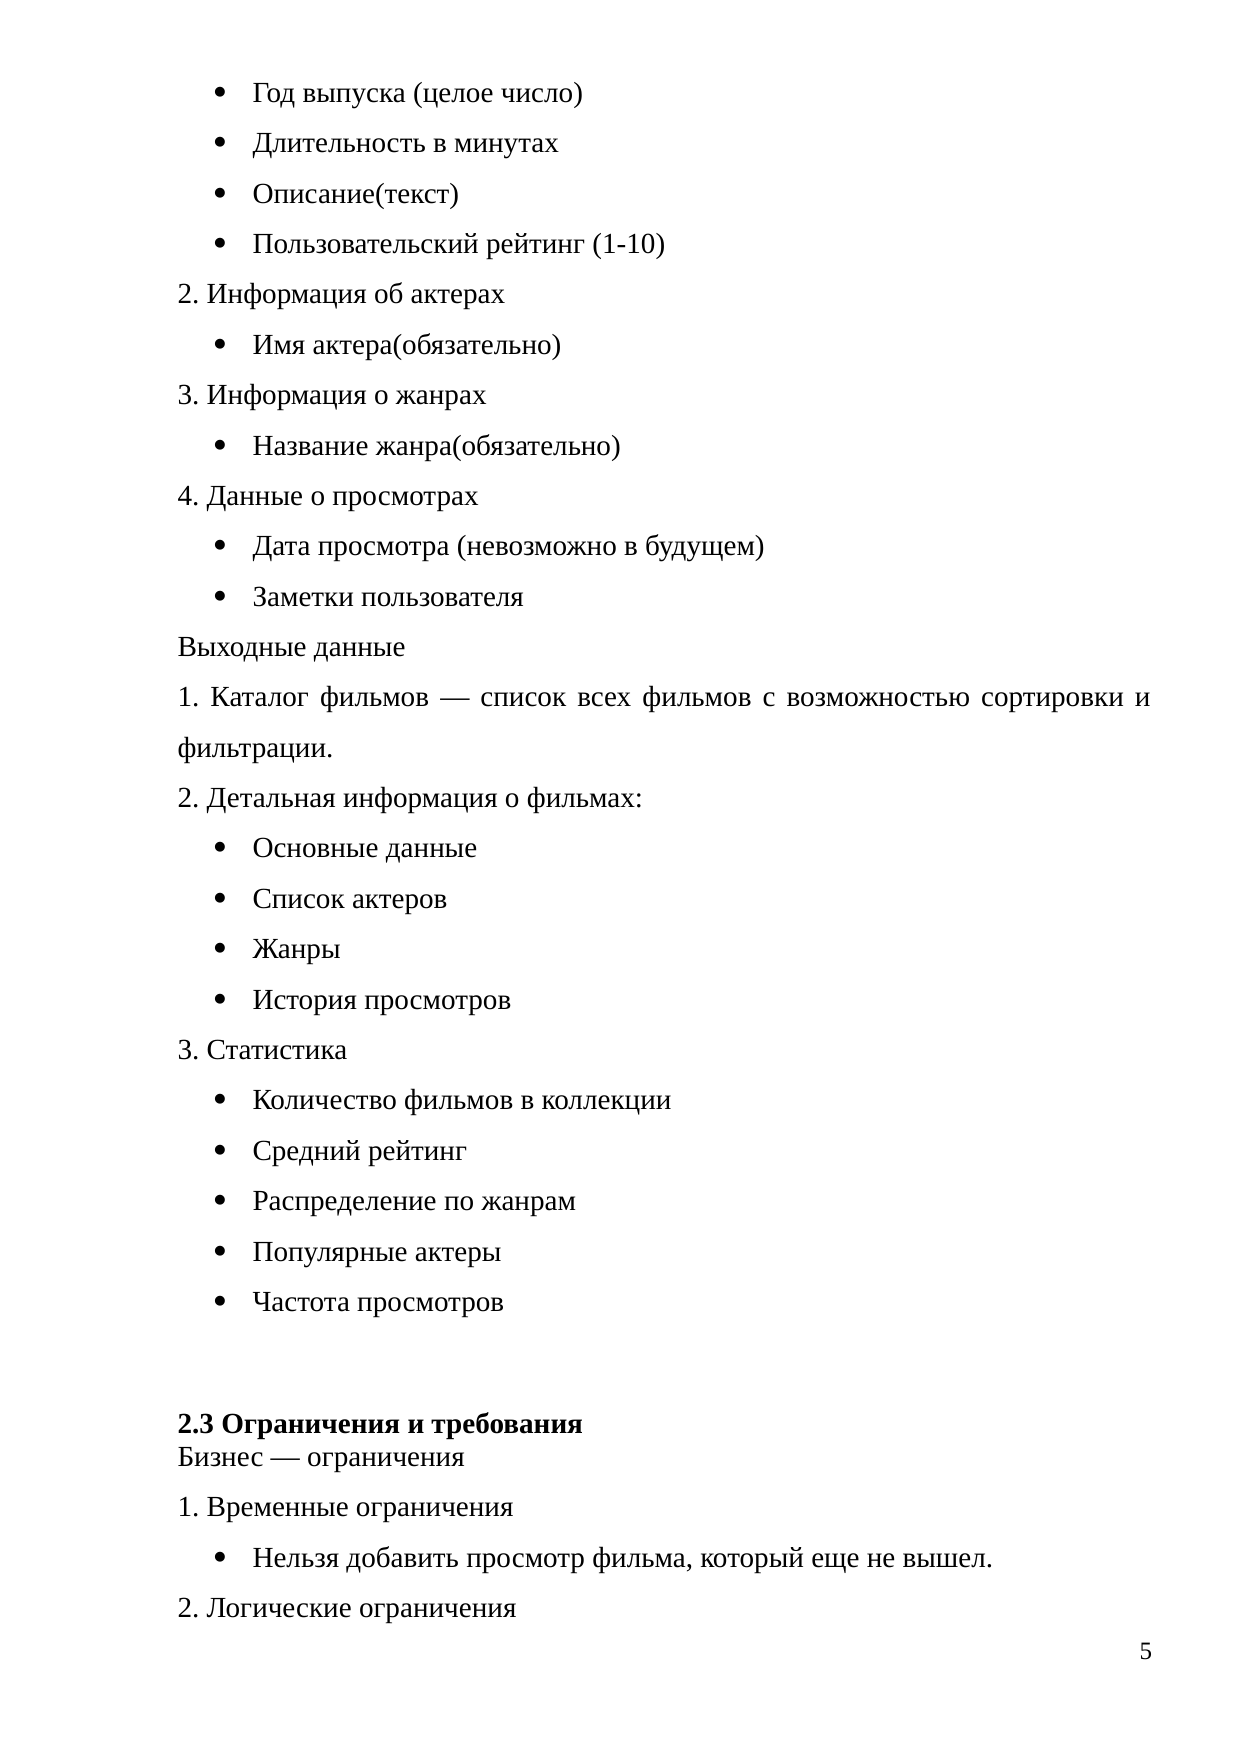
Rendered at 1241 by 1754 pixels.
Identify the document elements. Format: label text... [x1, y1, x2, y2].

text 2. Информация об актерах [177, 277, 1152, 310]
text 3. Информация о жанрах [177, 377, 1152, 411]
list История просмотров [215, 982, 1152, 1015]
list Имя актера(обязательно) [215, 327, 1152, 361]
list Жанры [215, 931, 1152, 965]
list Год выпуска (целое число) [215, 75, 1152, 109]
text 1. Каталог фильмов — список всех фильмов с возможностью сортировки и фильтрации. [177, 679, 1152, 763]
list Распределение по жанрам [215, 1183, 1152, 1217]
list Основные данные [215, 831, 1152, 864]
text 4. Данные о просмотрах [177, 478, 1152, 512]
list Список актеров [215, 881, 1152, 914]
list Дата просмотра (невозможно в будущем) [215, 528, 1152, 562]
list Средний рейтинг [215, 1133, 1152, 1167]
list Описание(текст) [215, 176, 1152, 209]
text 1. Временные ограничения [177, 1489, 1152, 1523]
text Бизнес — ограничения [177, 1439, 1152, 1473]
list Частота просмотров [215, 1284, 1152, 1318]
list Длительность в минутах [215, 125, 1152, 159]
list Количество фильмов в коллекции [215, 1082, 1152, 1116]
list Название жанра(обязательно) [215, 428, 1152, 461]
list Пользовательский рейтинг (1-10) [215, 226, 1152, 260]
subtitle 2.3 Ограничения и требования [177, 1406, 1152, 1439]
text 2. Детальная информация о фильмах: [177, 780, 1152, 814]
list Нельзя добавить просмотр фильма, который еще не вышел. [215, 1540, 1152, 1573]
text Выходные данные [177, 629, 1152, 663]
list Популярные актеры [215, 1234, 1152, 1267]
text 3. Статистика [177, 1032, 1152, 1066]
text 2. Логические ограничения [177, 1590, 1152, 1624]
list Заметки пользователя [215, 579, 1152, 612]
